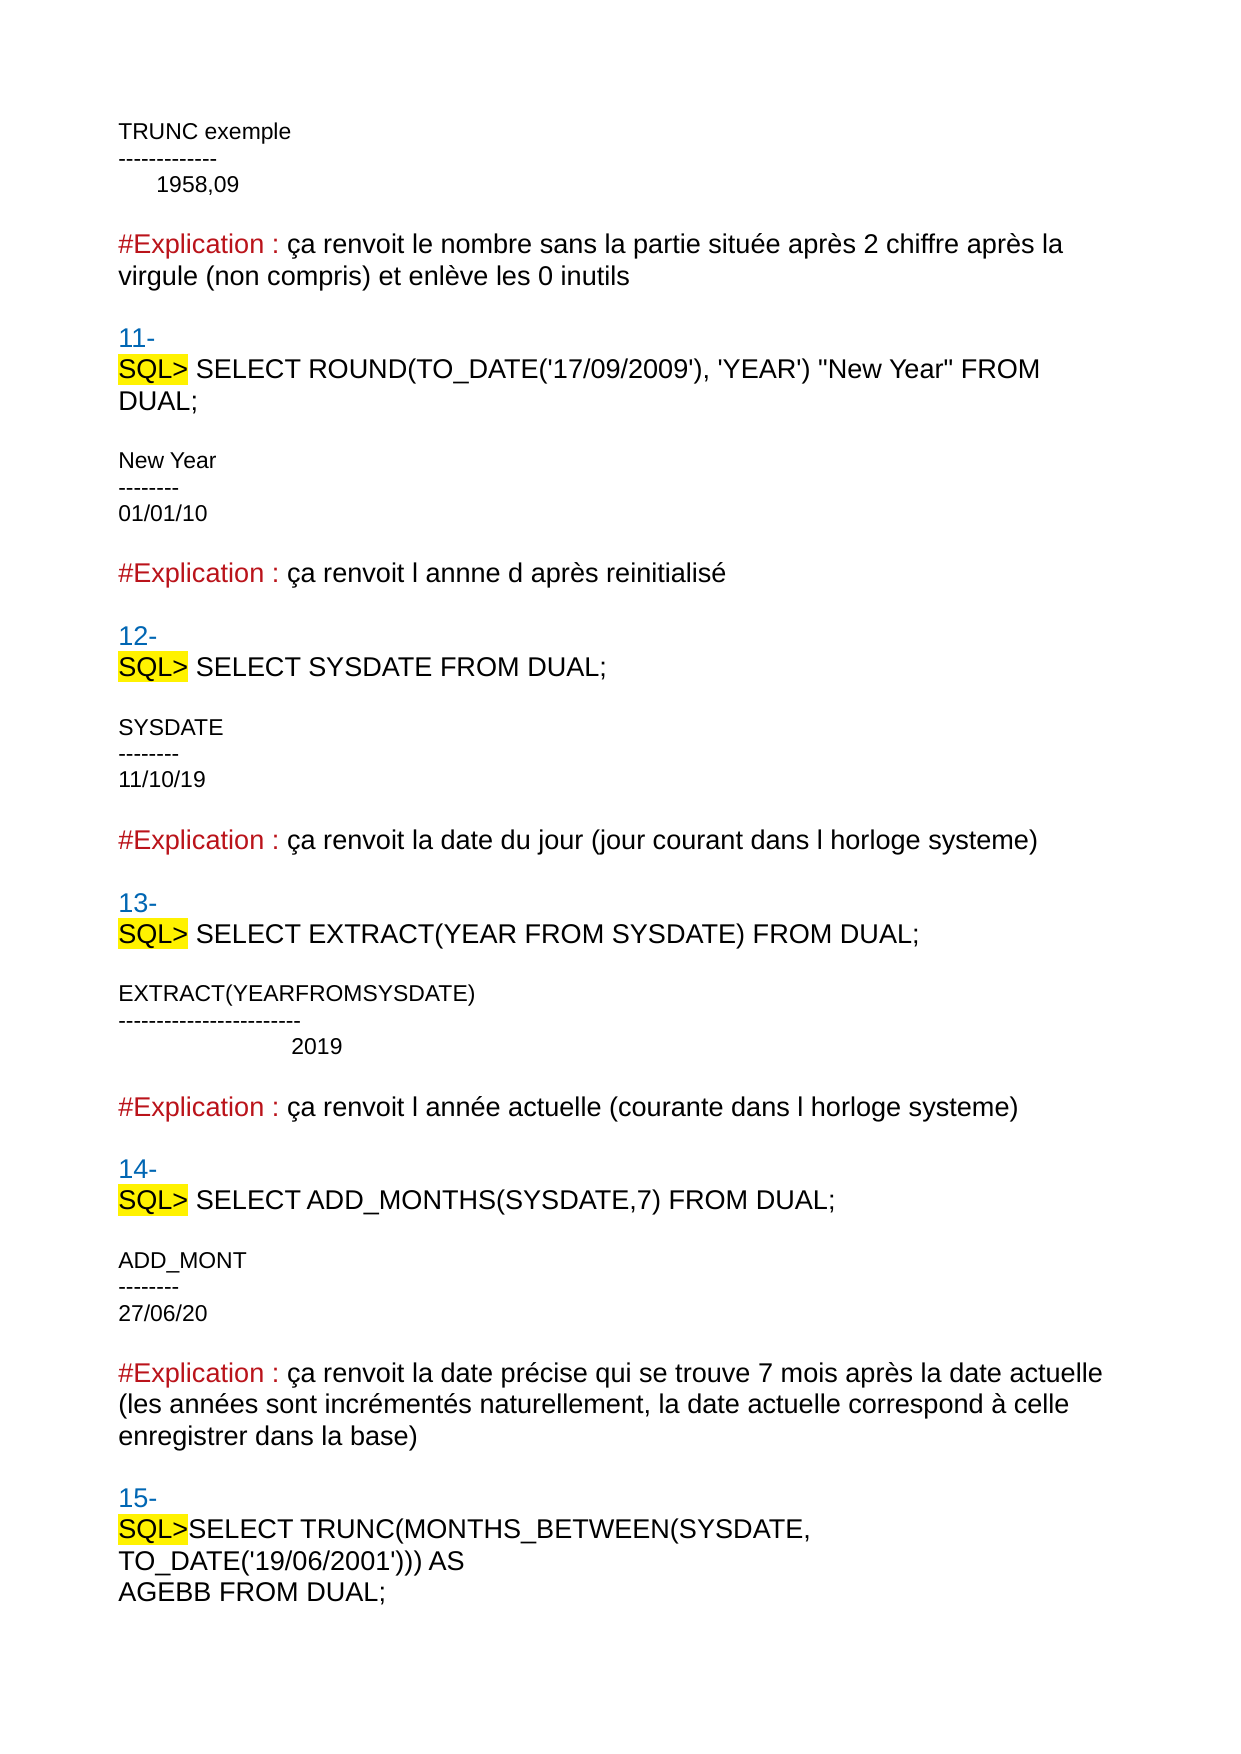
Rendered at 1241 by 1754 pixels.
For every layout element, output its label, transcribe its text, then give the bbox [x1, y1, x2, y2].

text SQL> SELECT ROUND(TO_DATE('17/09/2009'), 'YEAR') "New Year" FROM DUAL; [118, 353, 1122, 416]
text SQL> SELECT SYSDATE FROM DUAL; [118, 651, 1122, 682]
text #Explication : ça renvoit la date du jour (jour courant dans l horloge systeme) [118, 824, 1122, 855]
text EXTRACT(YEARFROMSYSDATE) [118, 980, 1122, 1007]
text 13- [118, 887, 1122, 918]
text 11/10/19 [118, 766, 1122, 793]
text TRUNC exemple [118, 118, 1122, 144]
text 2019 [118, 1033, 1122, 1059]
text 27/06/20 [118, 1299, 1122, 1326]
text New Year [118, 447, 1122, 473]
text -------- [118, 473, 1122, 500]
text AGEBB FROM DUAL; [118, 1576, 1122, 1607]
text SQL> SELECT ADD_MONTHS(SYSDATE,7) FROM DUAL; [118, 1184, 1122, 1216]
text 11- [118, 322, 1122, 353]
text ADD_MONT [118, 1247, 1122, 1273]
text #Explication : ça renvoit la date précise qui se trouve 7 mois après la date actuelle (les années sont incrémentés naturellement, la date actuelle correspond à celle enregistrer dans la base) [118, 1357, 1122, 1451]
text 12- [118, 620, 1122, 651]
text -------- [118, 740, 1122, 766]
text 15- [118, 1482, 1122, 1513]
text #Explication : ça renvoit le nombre sans la partie située après 2 chiffre après la virgule (non compris) et enlève les 0 inutils [118, 228, 1122, 291]
text 1958,09 [118, 171, 1122, 197]
text ------------- [118, 144, 1122, 171]
text 14- [118, 1153, 1122, 1184]
text SYSDATE [118, 714, 1122, 740]
text #Explication : ça renvoit l année actuelle (courante dans l horloge systeme) [118, 1091, 1122, 1122]
text -------- [118, 1273, 1122, 1299]
text SQL> SELECT EXTRACT(YEAR FROM SYSDATE) FROM DUAL; [118, 918, 1122, 949]
text #Explication : ça renvoit l annne d après reinitialisé [118, 557, 1122, 589]
text SQL>SELECT TRUNC(MONTHS_BETWEEN(SYSDATE, TO_DATE('19/06/2001'))) AS [118, 1513, 1122, 1576]
text ------------------------ [118, 1007, 1122, 1033]
text 01/01/10 [118, 500, 1122, 526]
